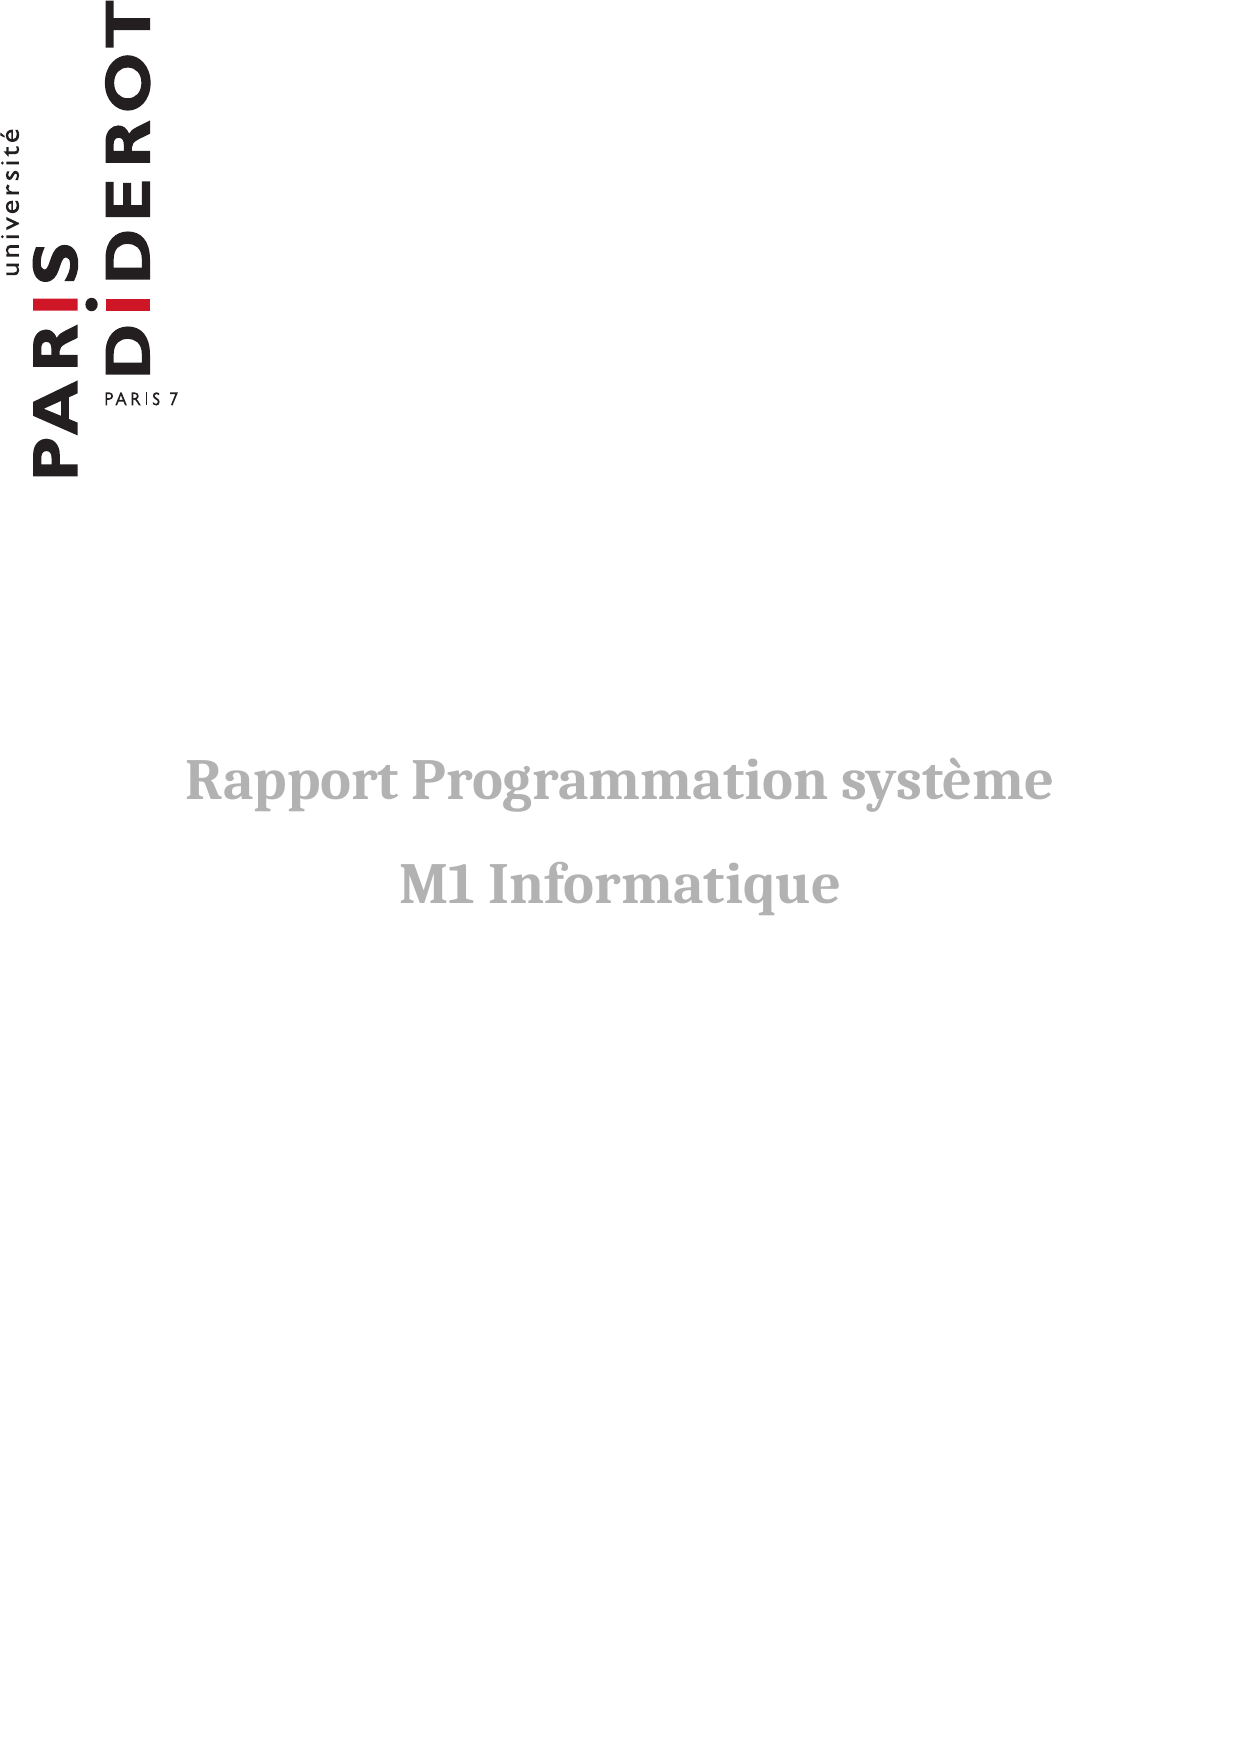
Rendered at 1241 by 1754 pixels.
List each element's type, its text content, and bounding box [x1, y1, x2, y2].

title M1 Informatique [118, 851, 1122, 918]
title Rapport Programmation système [118, 747, 1122, 814]
